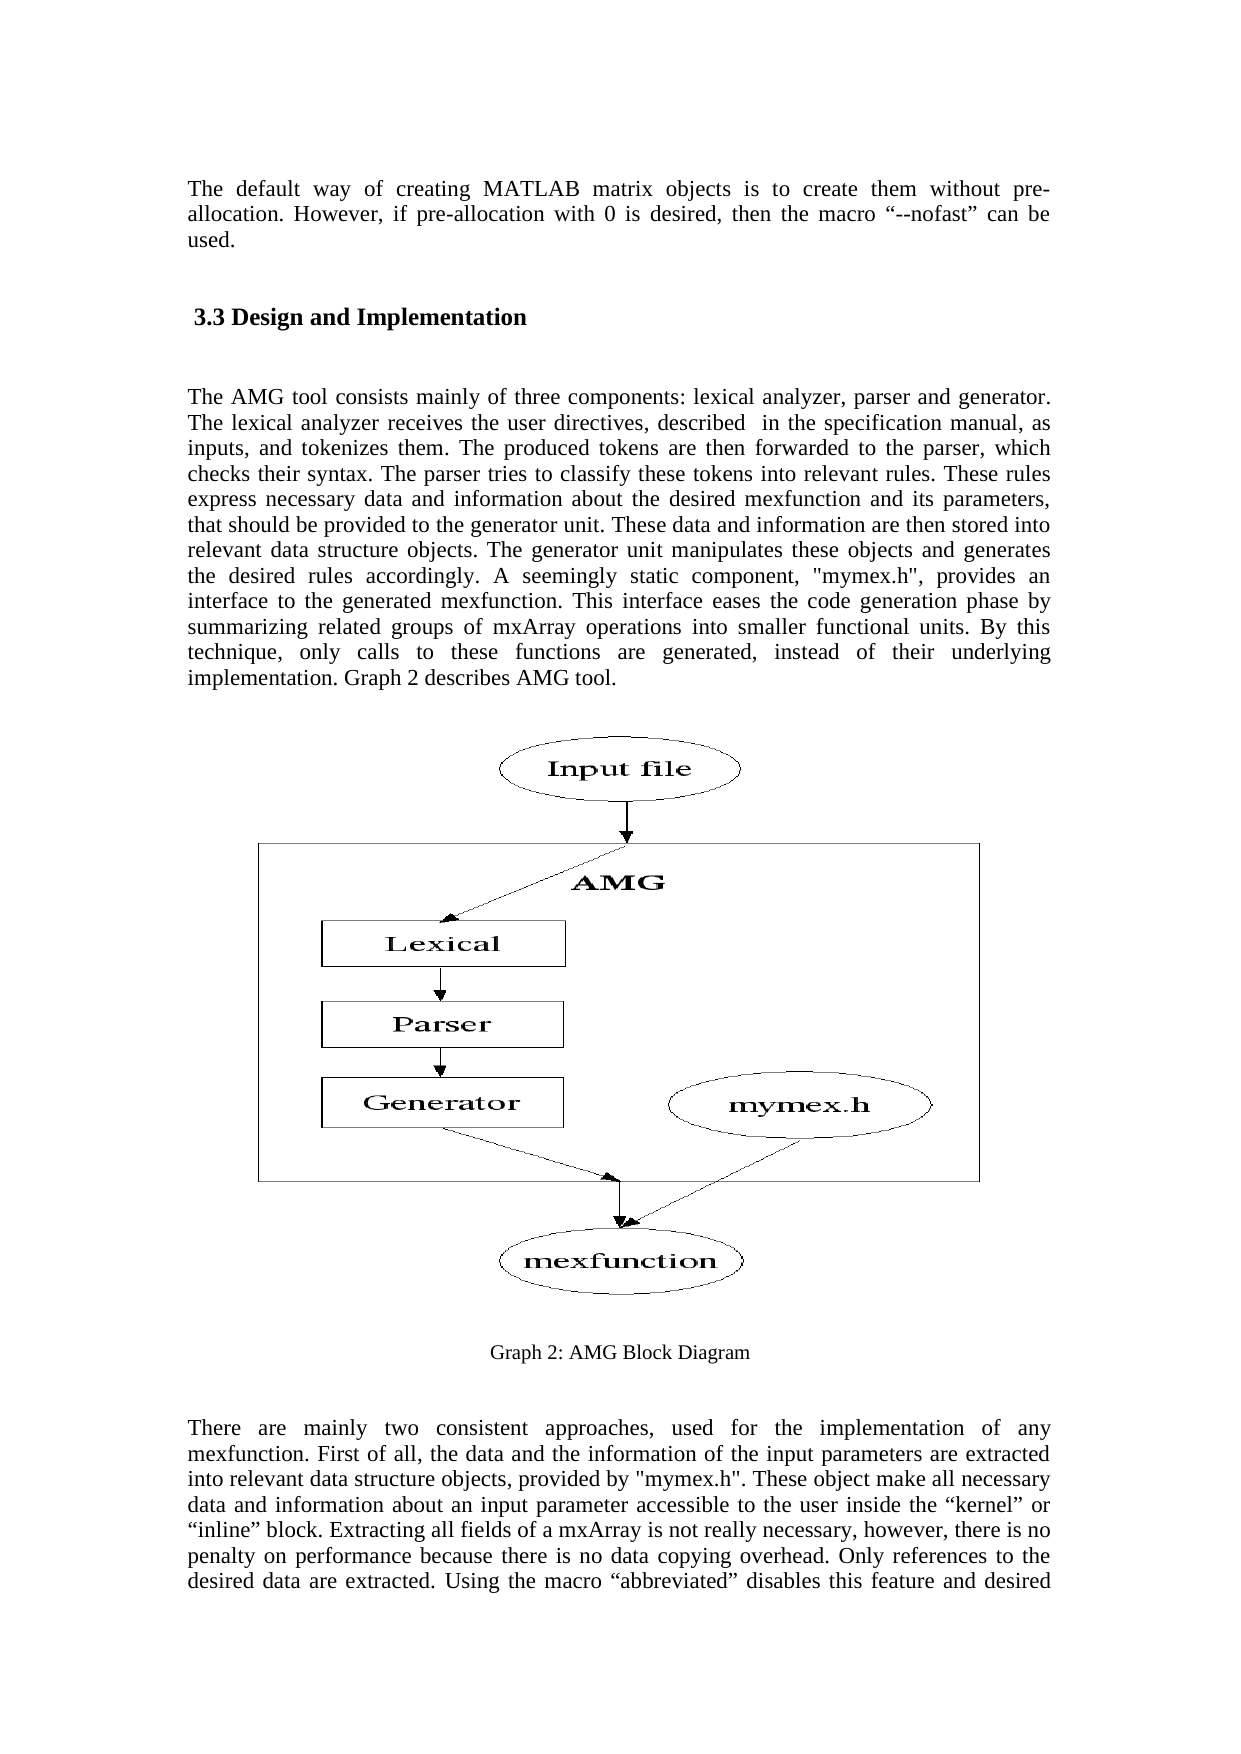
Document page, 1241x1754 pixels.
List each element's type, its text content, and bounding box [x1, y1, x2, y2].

text Graph 2: AMG Block Diagram [187, 1341, 1053, 1364]
list Design and Implementation [194, 303, 1053, 331]
text The AMG tool consists mainly of three components: lexical analyzer, parser and generator. The lexical analyzer receives the user directives, described in the specification manual, as inputs, and tokenizes them. The produced tokens are then forwarded to the parser, which checks their syntax. The parser tries to classify these tokens into relevant rules. These rules express necessary data and information about the desired mexfunction and its parameters, that should be provided to the generator unit. These data and information are then stored into relevant data structure objects. The generator unit manipulates these objects and generates the desired rules accordingly. A seemingly static component, "mymex.h", provides an interface to the generated mexfunction. This interface eases the code generation phase by summarizing related groups of mxArray operations into smaller functional units. By this technique, only calls to these functions are generated, instead of their underlying implementation. Graph 2 describes AMG tool. [187, 384, 1053, 690]
text The default way of creating MATLAB matrix objects is to create them without pre-allocation. However, if pre-allocation with 0 is desired, then the macro “--nofast” can be used. [187, 176, 1053, 252]
picture [258, 736, 982, 1295]
text There are mainly two consistent approaches, used for the implementation of any mexfunction. First of all, the data and the information of the input parameters are extracted into relevant data structure objects, provided by "mymex.h". These object make all necessary data and information about an input parameter accessible to the user inside the “kernel” or “inline” block. Extracting all fields of a mxArray is not really necessary, however, there is no penalty on performance because there is no data copying overhead. Only references to the desired data are extracted. Using the macro “abbreviated” disables this feature and desired [187, 1415, 1053, 1594]
